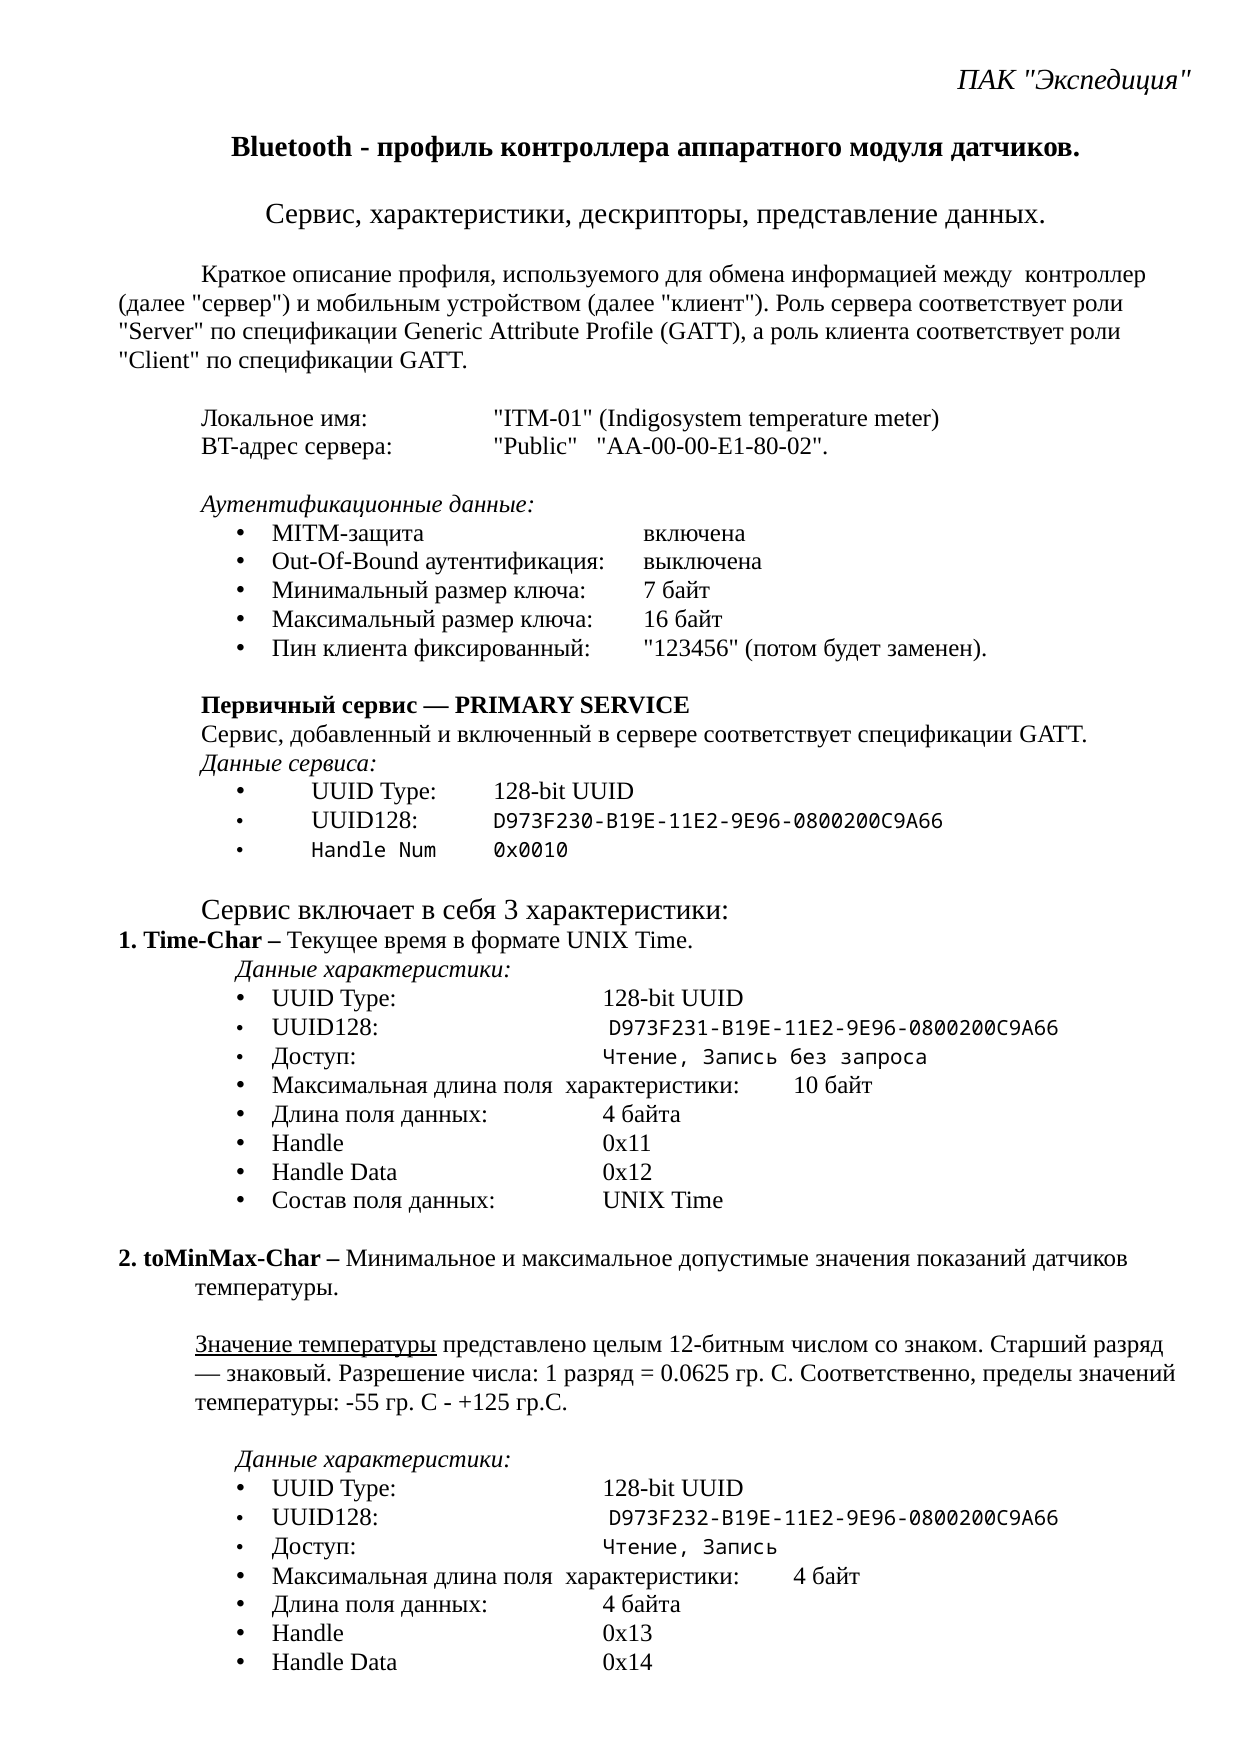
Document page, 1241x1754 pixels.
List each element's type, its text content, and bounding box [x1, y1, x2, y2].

text Bluetooth - профиль контроллера аппаратного модуля датчиков. [118, 129, 1193, 163]
list UUID128: D973F231-B19E-11E2-9E96-0800200C9A66 [236, 1012, 1193, 1041]
list Минимальный размер ключа: 7 байт [236, 575, 1193, 604]
text Первичный сервис — PRIMARY SERVICE [118, 690, 1193, 719]
text Аутентификационные данные: [118, 489, 1193, 518]
text Значение температуры представлено целым 12-битным числом со знаком. Старший разряд — знаковый. Разрешение числа: 1 разряд = 0.0625 гр. С. Соответственно, пределы значений температуры: -55 гр. С - +125 гр.С. [118, 1329, 1193, 1416]
list Out-Of-Bound аутентификация: выключена [236, 546, 1193, 575]
list Состав поля данных: UNIX Time [236, 1186, 1193, 1214]
list Длина поля данных: 4 байта [236, 1589, 1193, 1618]
text Краткое описание профиля, используемого для обмена информацией между контроллер (далее "сервер") и мобильным устройством (далее "клиент"). Роль сервера соответствует роли "Server" по спецификации Generic Attribute Profile (GATT), а роль клиента соответствует роли "Client" по спецификации GATT. [118, 259, 1193, 374]
list UUID Type: 128-bit UUID [236, 983, 1193, 1012]
text 1. Time-Char – Текущее время в формате UNIX Time. [118, 925, 1193, 954]
list Максимальная длина поля характеристики: 4 байт [236, 1561, 1193, 1589]
text Сервис, добавленный и включенный в сервере соответствует спецификации GATT. [118, 719, 1193, 748]
list Handle Num 0x0010 [236, 835, 1193, 863]
text Локальное имя: "ITM-01" (Indigosystem temperature meter) [118, 403, 1193, 431]
list Handle 0x13 [236, 1618, 1193, 1647]
list Максимальная длина поля характеристики: 10 байт [236, 1071, 1193, 1099]
text 2. toMinMax-Char – Минимальное и максимальное допустимые значения показаний датчиков температуры. [118, 1243, 1193, 1301]
list Длина поля данных: 4 байта [236, 1099, 1193, 1128]
list Доступ: Чтение, Запись без запроса [236, 1041, 1193, 1071]
text Сервис включает в себя 3 характеристики: [118, 892, 1193, 925]
list Доступ: Чтение, Запись [236, 1531, 1193, 1561]
list MITM-защита включена [236, 518, 1193, 546]
list Handle Data 0х14 [236, 1647, 1193, 1676]
text Сервис, характеристики, дескрипторы, представление данных. [118, 197, 1193, 230]
text Данные сервиса: [118, 748, 1193, 776]
text Данные характеристики: [236, 1444, 1193, 1473]
text ПАК "Экспедиция" [118, 62, 1193, 96]
list Handle 0x11 [236, 1128, 1193, 1157]
list Максимальный размер ключа: 16 байт [236, 604, 1193, 633]
list UUID Type: 128-bit UUID [236, 776, 1193, 805]
list UUID128: D973F232-B19E-11E2-9E96-0800200C9A66 [236, 1502, 1193, 1531]
text Данные характеристики: [236, 954, 1193, 983]
list Handle Data 0х12 [236, 1157, 1193, 1186]
text BT-адрес сервера: "Public" "AA-00-00-E1-80-02". [118, 431, 1193, 460]
list UUID128: D973F230-B19E-11E2-9E96-0800200C9A66 [236, 805, 1193, 835]
list UUID Type: 128-bit UUID [236, 1473, 1193, 1502]
list Пин клиента фиксированный: "123456" (потом будет заменен). [236, 633, 1193, 661]
